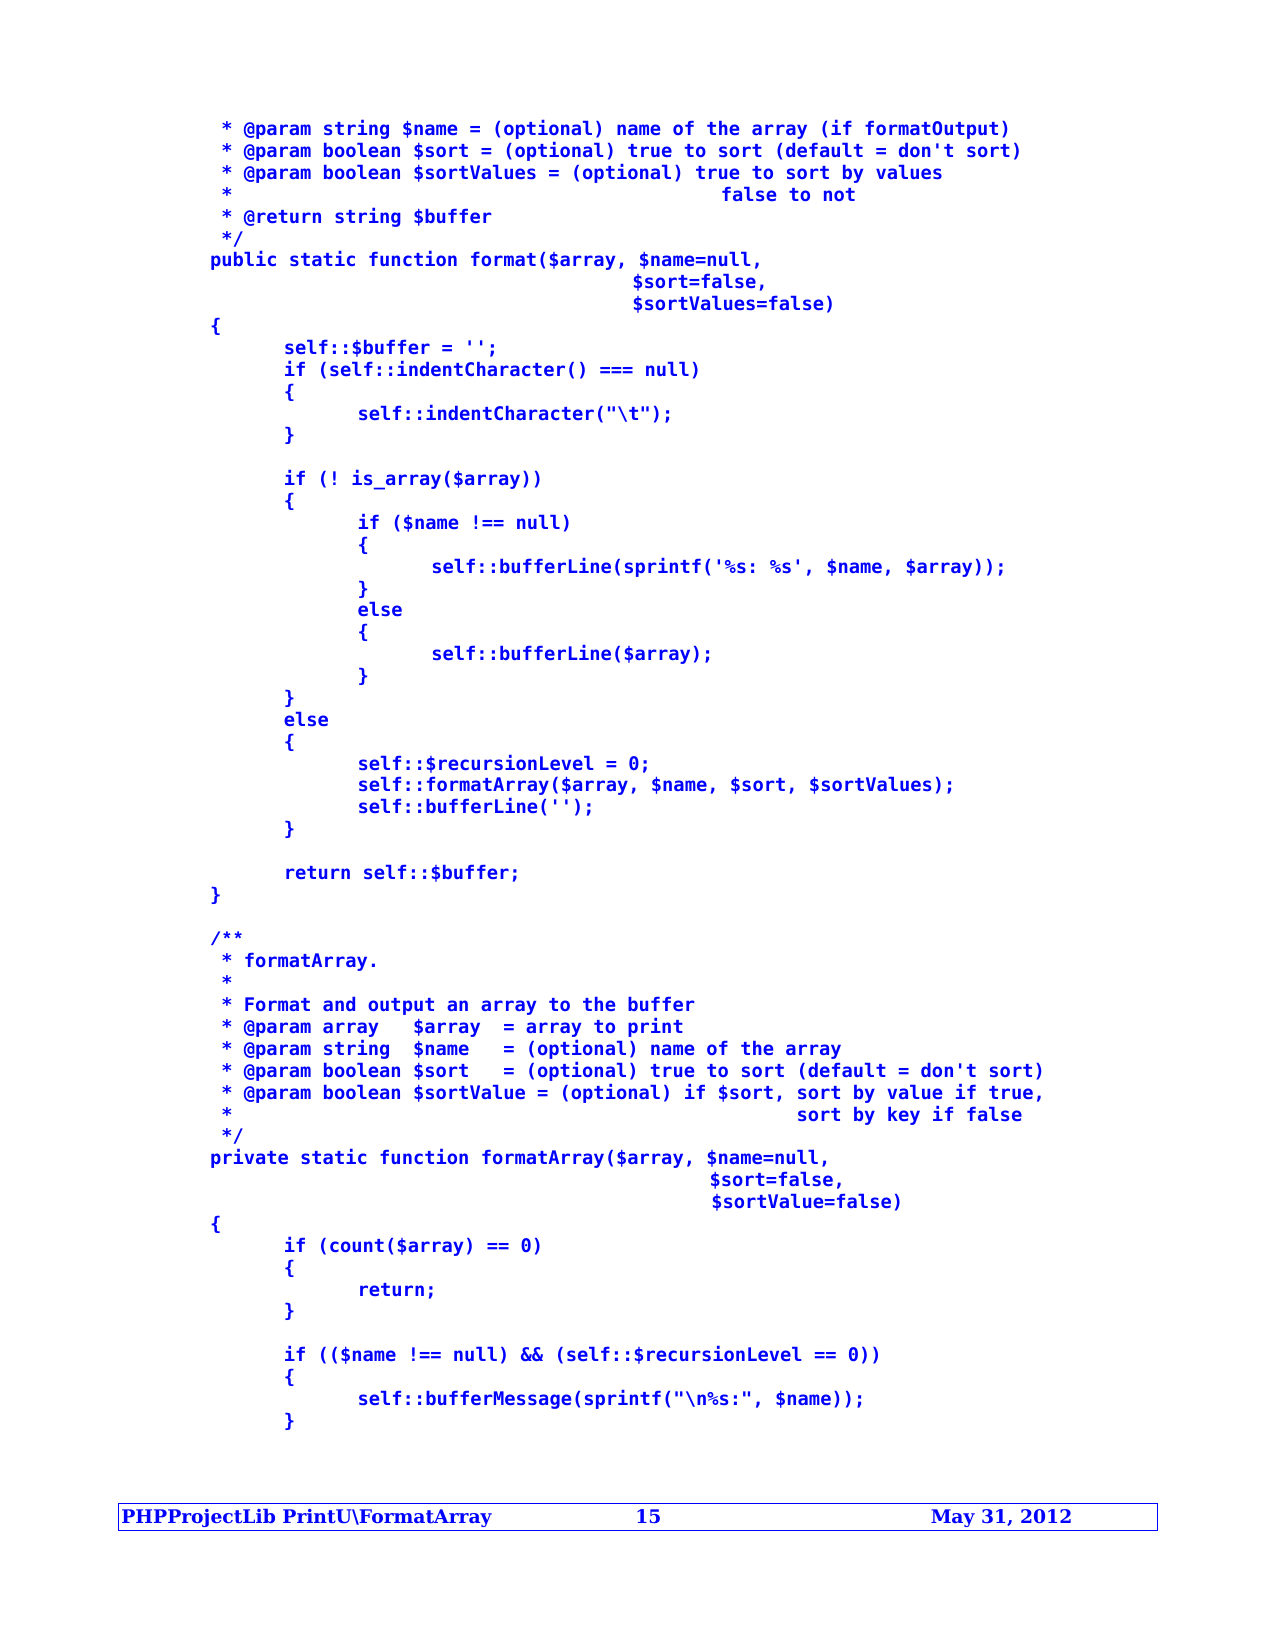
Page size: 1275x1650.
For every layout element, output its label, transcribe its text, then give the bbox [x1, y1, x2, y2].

list { [136, 381, 1157, 402]
list self::$buffer = ''; [136, 337, 1157, 359]
list * @param boolean $sort = (optional) true to sort (default = don't sort) [136, 1060, 1157, 1082]
list if (self::indentCharacter() === null) [136, 359, 1157, 381]
list * Format and output an array to the buffer [136, 994, 1157, 1016]
list $sortValues=false) [136, 293, 1157, 315]
list self::bufferMessage(sprintf("\n%s:", $name)); [136, 1388, 1157, 1410]
list { [136, 315, 1157, 337]
list self::indentCharacter("\t"); [136, 402, 1157, 424]
list } [136, 687, 1157, 709]
list if ($name !== null) [136, 512, 1157, 534]
list * @param boolean $sortValue = (optional) if $sort, sort by value if true, [136, 1082, 1157, 1104]
list if (count($array) == 0) [136, 1235, 1157, 1257]
list * @param boolean $sort = (optional) true to sort (default = don't sort) [136, 140, 1157, 162]
list self::formatArray($array, $name, $sort, $sortValues); [136, 774, 1157, 796]
list } [136, 1301, 1157, 1322]
list self::bufferLine(sprintf('%s: %s', $name, $array)); [136, 556, 1157, 577]
list * [136, 972, 1157, 994]
list public static function format($array, $name=null, [136, 249, 1157, 271]
list $sort=false, [136, 271, 1157, 293]
list if (($name !== null) && (self::$recursionLevel == 0)) [136, 1344, 1157, 1366]
list self::bufferLine(''); [136, 796, 1157, 818]
list { [136, 1366, 1157, 1388]
list } [136, 577, 1157, 599]
list * false to not [136, 184, 1157, 206]
list private static function formatArray($array, $name=null, [136, 1147, 1157, 1169]
list { [136, 490, 1157, 512]
list $sortValue=false) [136, 1191, 1157, 1213]
list return; [136, 1279, 1157, 1301]
list { [136, 534, 1157, 556]
list } [136, 424, 1157, 446]
list } [136, 665, 1157, 687]
list self::bufferLine($array); [136, 643, 1157, 665]
list $sort=false, [136, 1169, 1157, 1191]
list * @return string $buffer [136, 206, 1157, 227]
list } [136, 818, 1157, 840]
list * formatArray. [136, 951, 1157, 972]
list { [136, 1213, 1157, 1235]
list * sort by key if false [136, 1104, 1157, 1126]
list { [136, 1257, 1157, 1279]
list } [136, 884, 1157, 906]
list /** [136, 927, 1157, 951]
list return self::$buffer; [136, 862, 1157, 884]
list { [136, 621, 1157, 643]
list * @param boolean $sortValues = (optional) true to sort by values [136, 162, 1157, 184]
list else [136, 599, 1157, 621]
list self::$recursionLevel = 0; [136, 752, 1157, 774]
list { [136, 731, 1157, 752]
list * @param array $array = array to print [136, 1016, 1157, 1038]
list */ [136, 1126, 1157, 1147]
list * @param string $name = (optional) name of the array [136, 1038, 1157, 1060]
list */ [136, 227, 1157, 249]
list } [136, 1410, 1157, 1432]
list * @param string $name = (optional) name of the array (if formatOutput) [136, 118, 1157, 140]
list if (! is_array($array)) [136, 468, 1157, 490]
list else [136, 709, 1157, 731]
